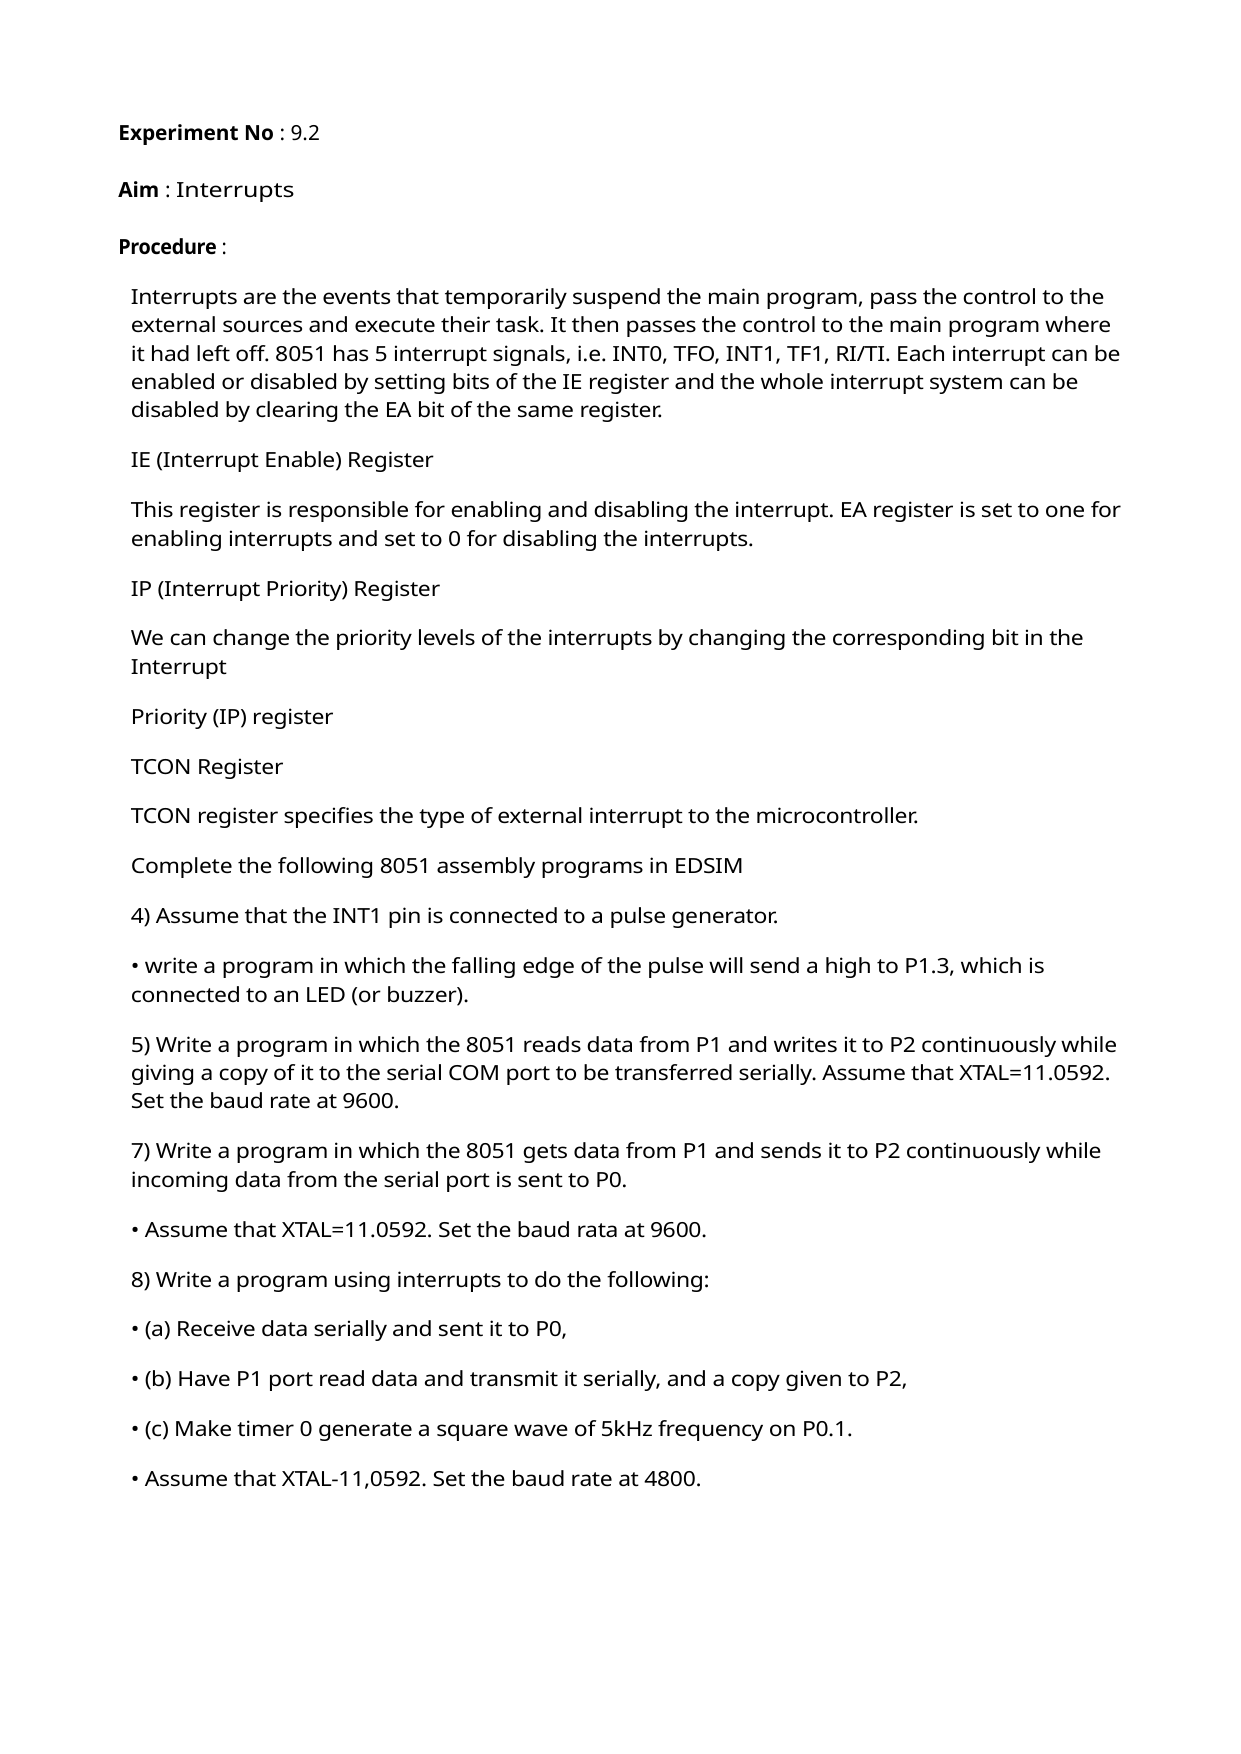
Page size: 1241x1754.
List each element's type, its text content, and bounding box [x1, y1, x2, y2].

text We can change the priority levels of the interrupts by changing the corresponding bit in the Interrupt [131, 623, 1122, 680]
text • Assume that XTAL-11,0592. Set the baud rate at 4800. [131, 1464, 1122, 1493]
text TCON Register [131, 752, 1122, 780]
text 5) Write a program in which the 8051 reads data from P1 and writes it to P2 continuously while giving a copy of it to the serial COM port to be transferred serially. Assume that XTAL=11.0592. Set the baud rate at 9600. [131, 1030, 1122, 1115]
text Experiment No : 9.2 [118, 118, 1122, 147]
text Aim : Interrupts [118, 175, 1122, 203]
text 7) Write a program in which the 8051 gets data from P1 and sends it to P2 continuously while incoming data from the serial port is sent to P0. [131, 1136, 1122, 1193]
text IP (Interrupt Priority) Register [131, 574, 1122, 602]
text • Assume that XTAL=11.0592. Set the baud rata at 9600. [131, 1215, 1122, 1243]
text Procedure : [118, 232, 1122, 260]
text Complete the following 8051 assembly programs in EDSIM [131, 852, 1122, 880]
text Priority (IP) register [131, 702, 1122, 730]
text IE (Interrupt Enable) Register [131, 445, 1122, 474]
text 4) Assume that the INT1 pin is connected to a pulse generator. [131, 901, 1122, 930]
text This register is responsible for enabling and disabling the interrupt. EA register is set to one for enabling interrupts and set to 0 for disabling the interrupts. [131, 495, 1122, 552]
text 8) Write a program using interrupts to do the following: [131, 1265, 1122, 1293]
text • (b) Have P1 port read data and transmit it serially, and a copy given to P2, [131, 1364, 1122, 1393]
text • (a) Receive data serially and sent it to P0, [131, 1314, 1122, 1343]
text • write a program in which the falling edge of the pulse will send a high to P1.3, which is connected to an LED (or buzzer). [131, 951, 1122, 1008]
text TCON register specifies the type of external interrupt to the microcontroller. [131, 802, 1122, 830]
text • (c) Make timer 0 generate a square wave of 5kHz frequency on P0.1. [131, 1414, 1122, 1443]
text Interrupts are the events that temporarily suspend the main program, pass the control to the external sources and execute their task. It then passes the control to the main program where it had left off. 8051 has 5 interrupt signals, i.e. INT0, TFO, INT1, TF1, RI/TI. Each interrupt can be enabled or disabled by setting bits of the IE register and the whole interrupt system can be disabled by clearing the EA bit of the same register. [131, 282, 1122, 424]
